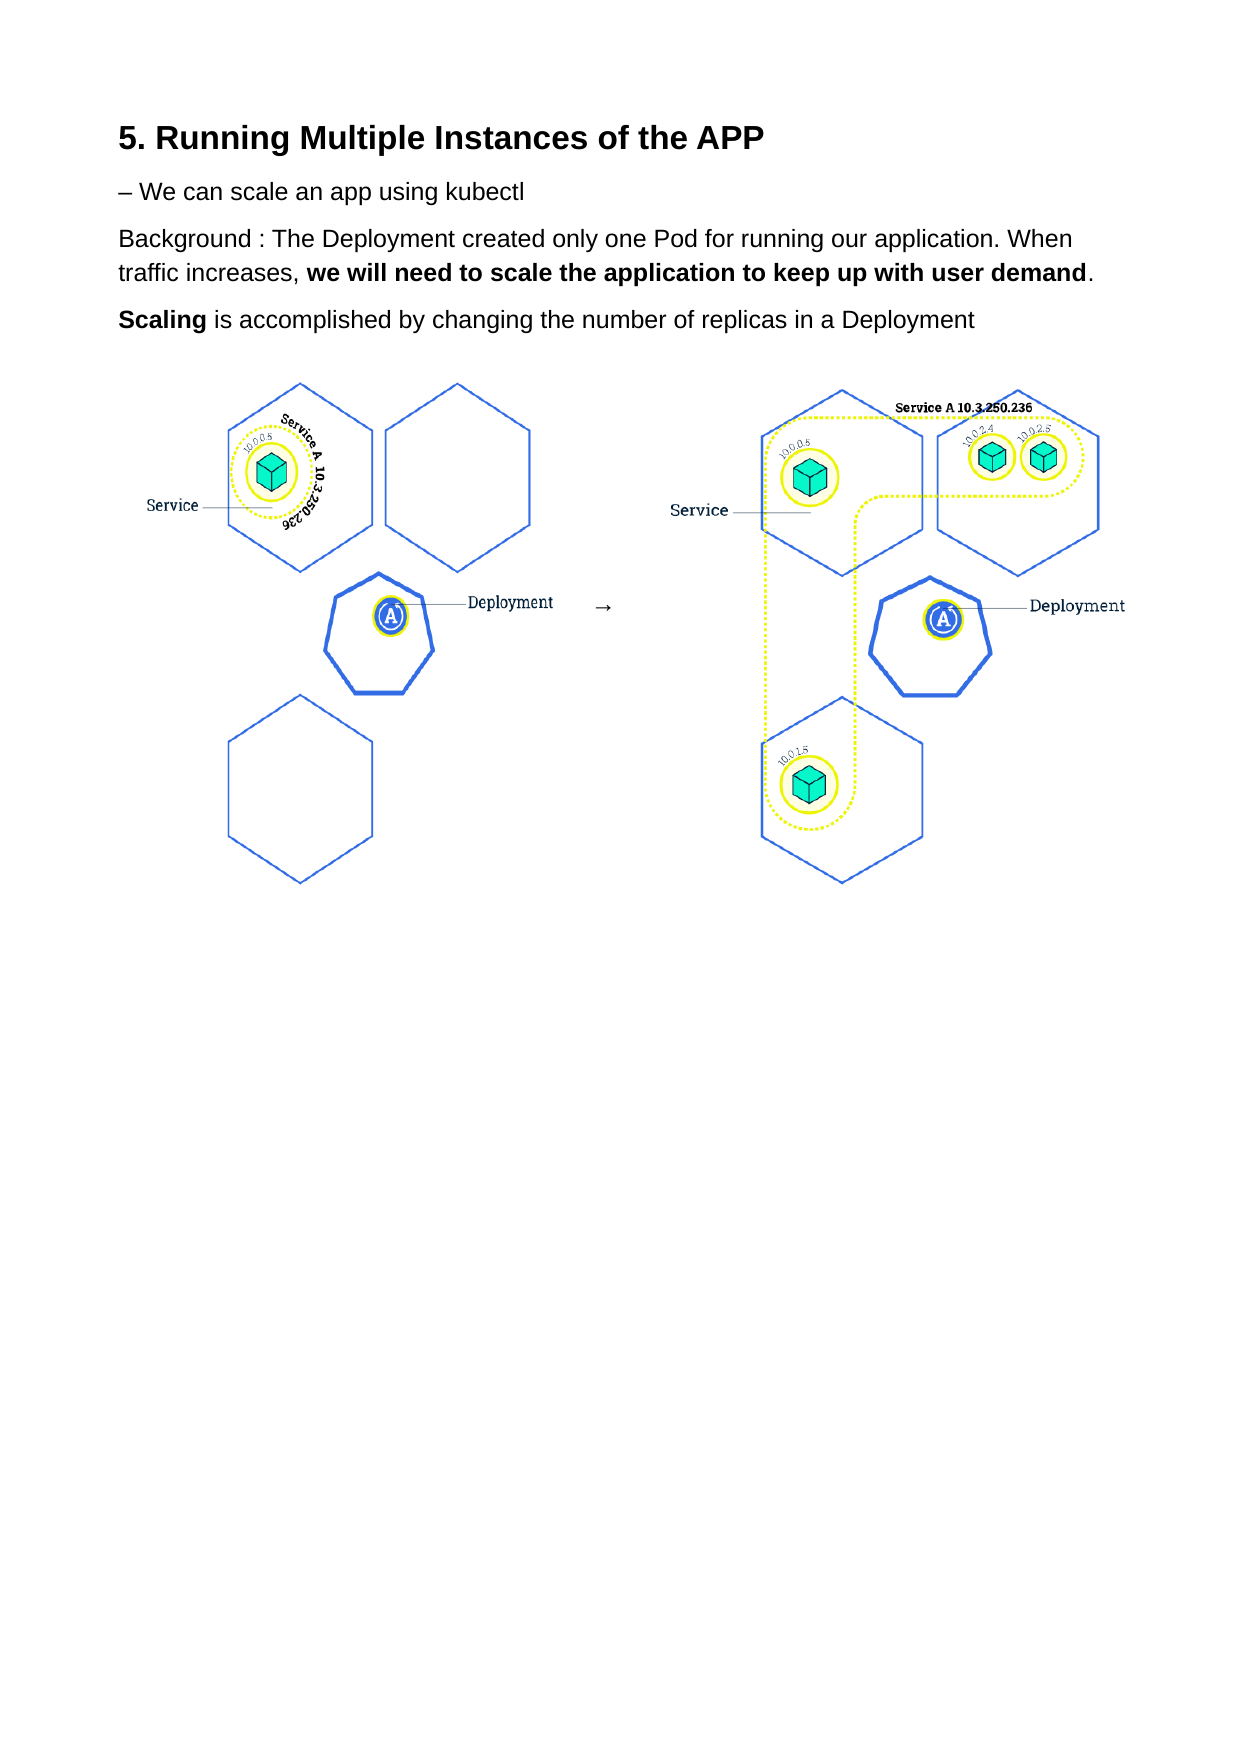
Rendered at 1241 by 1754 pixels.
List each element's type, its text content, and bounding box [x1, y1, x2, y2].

text Scaling is accomplished by changing the number of replicas in a Deployment [118, 305, 1122, 334]
text – We can scale an app using kubectl [118, 177, 1122, 206]
text 5. Running Multiple Instances of the APP [118, 118, 1122, 157]
picture [121, 363, 563, 898]
picture [665, 364, 1131, 891]
text → [563, 589, 665, 617]
text Background : The Deployment created only one Pod for running our application. When traffic increases, we will need to scale the application to keep up with user demand. [118, 224, 1122, 286]
